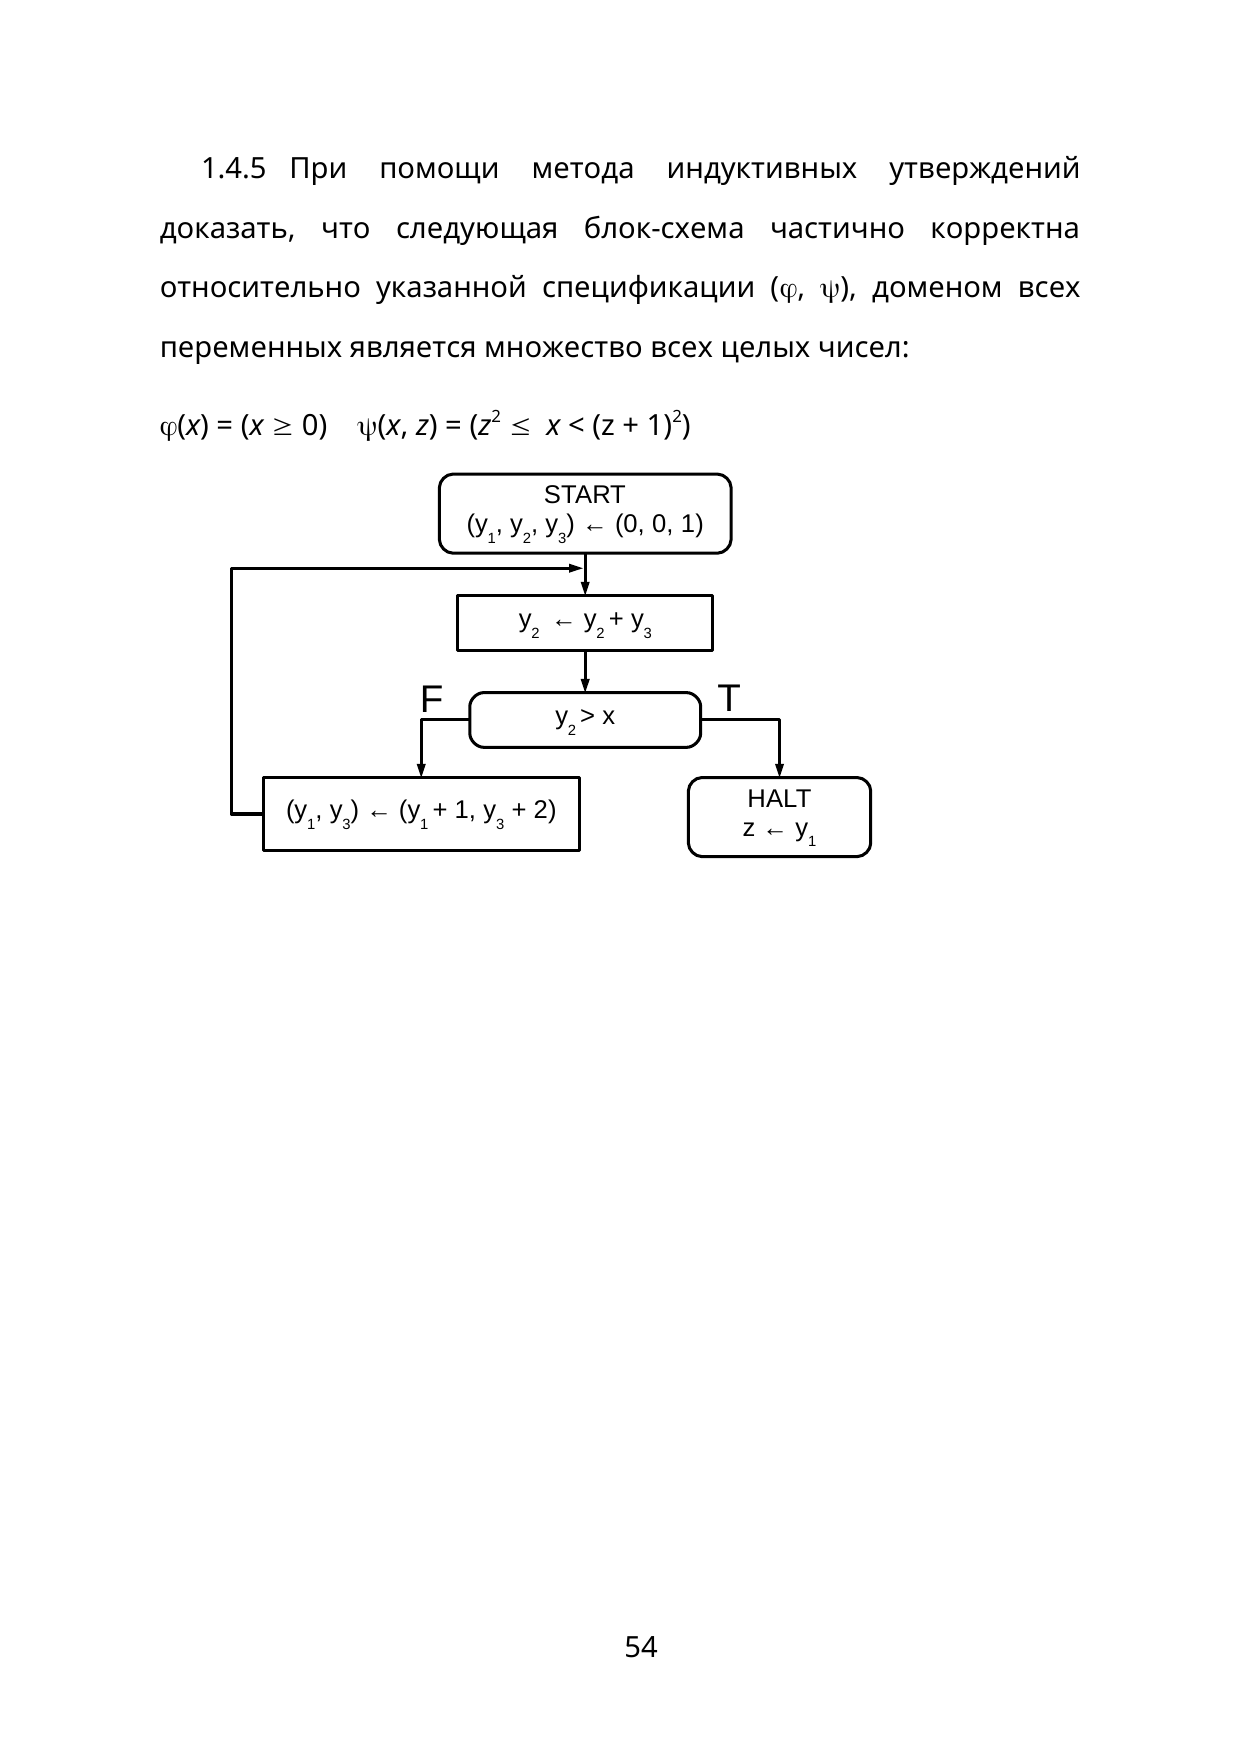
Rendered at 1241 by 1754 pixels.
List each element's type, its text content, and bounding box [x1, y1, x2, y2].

subtitle φ(x) = (x ≥ 0) ψ(x, z) = (z2 ≤ x < (z + 1)2) [159, 404, 1081, 444]
subtitle При помощи метода индуктивных утверждений доказать, что следующая блок-схема частично корректна относительно указанной спецификации (φ, ψ), доменом всех переменных является множество всех целых чисел: [159, 148, 1081, 366]
